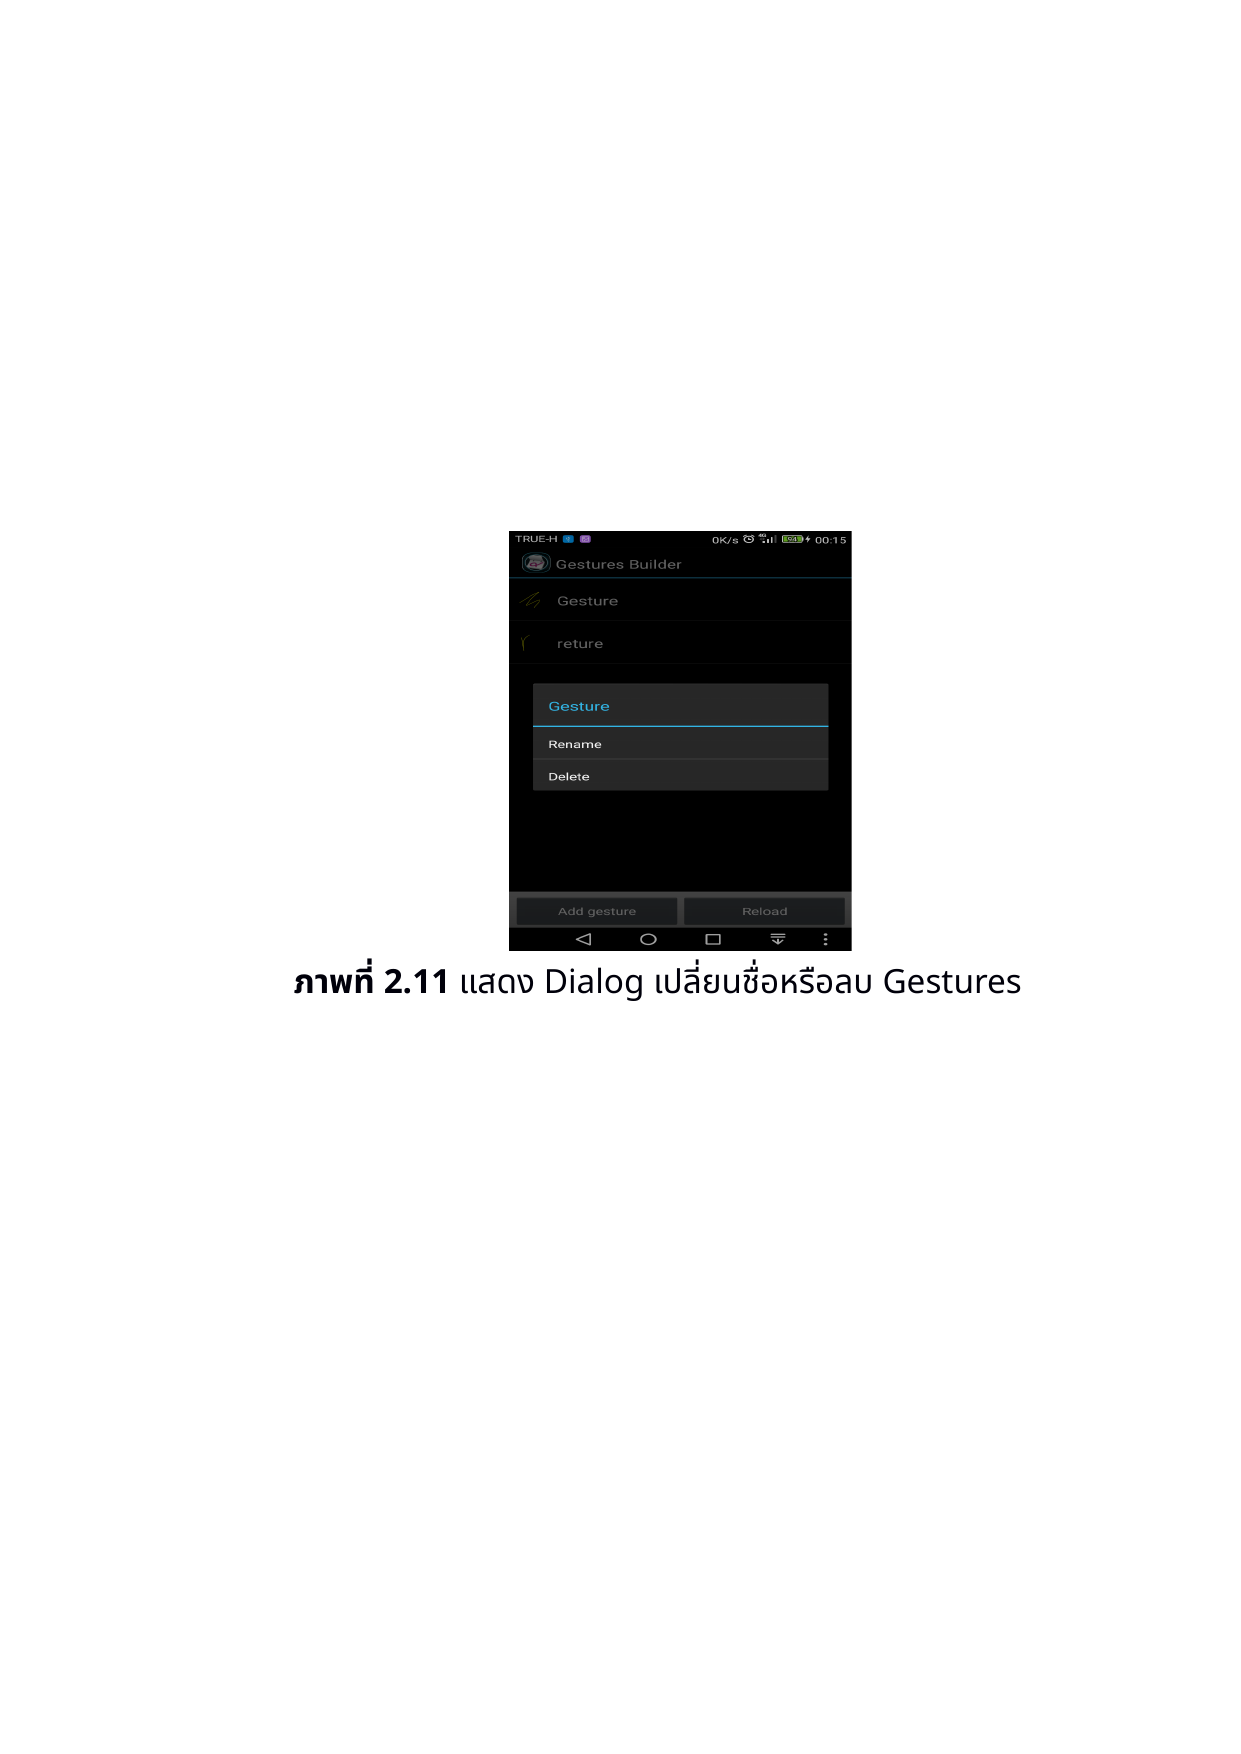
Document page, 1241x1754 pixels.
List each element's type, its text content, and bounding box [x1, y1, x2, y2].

text ภาพที่ 2.11 แสดง Dialog เปลี่ยนชื่อหรือลบ Gestures [225, 501, 1090, 1008]
picture [509, 531, 852, 951]
